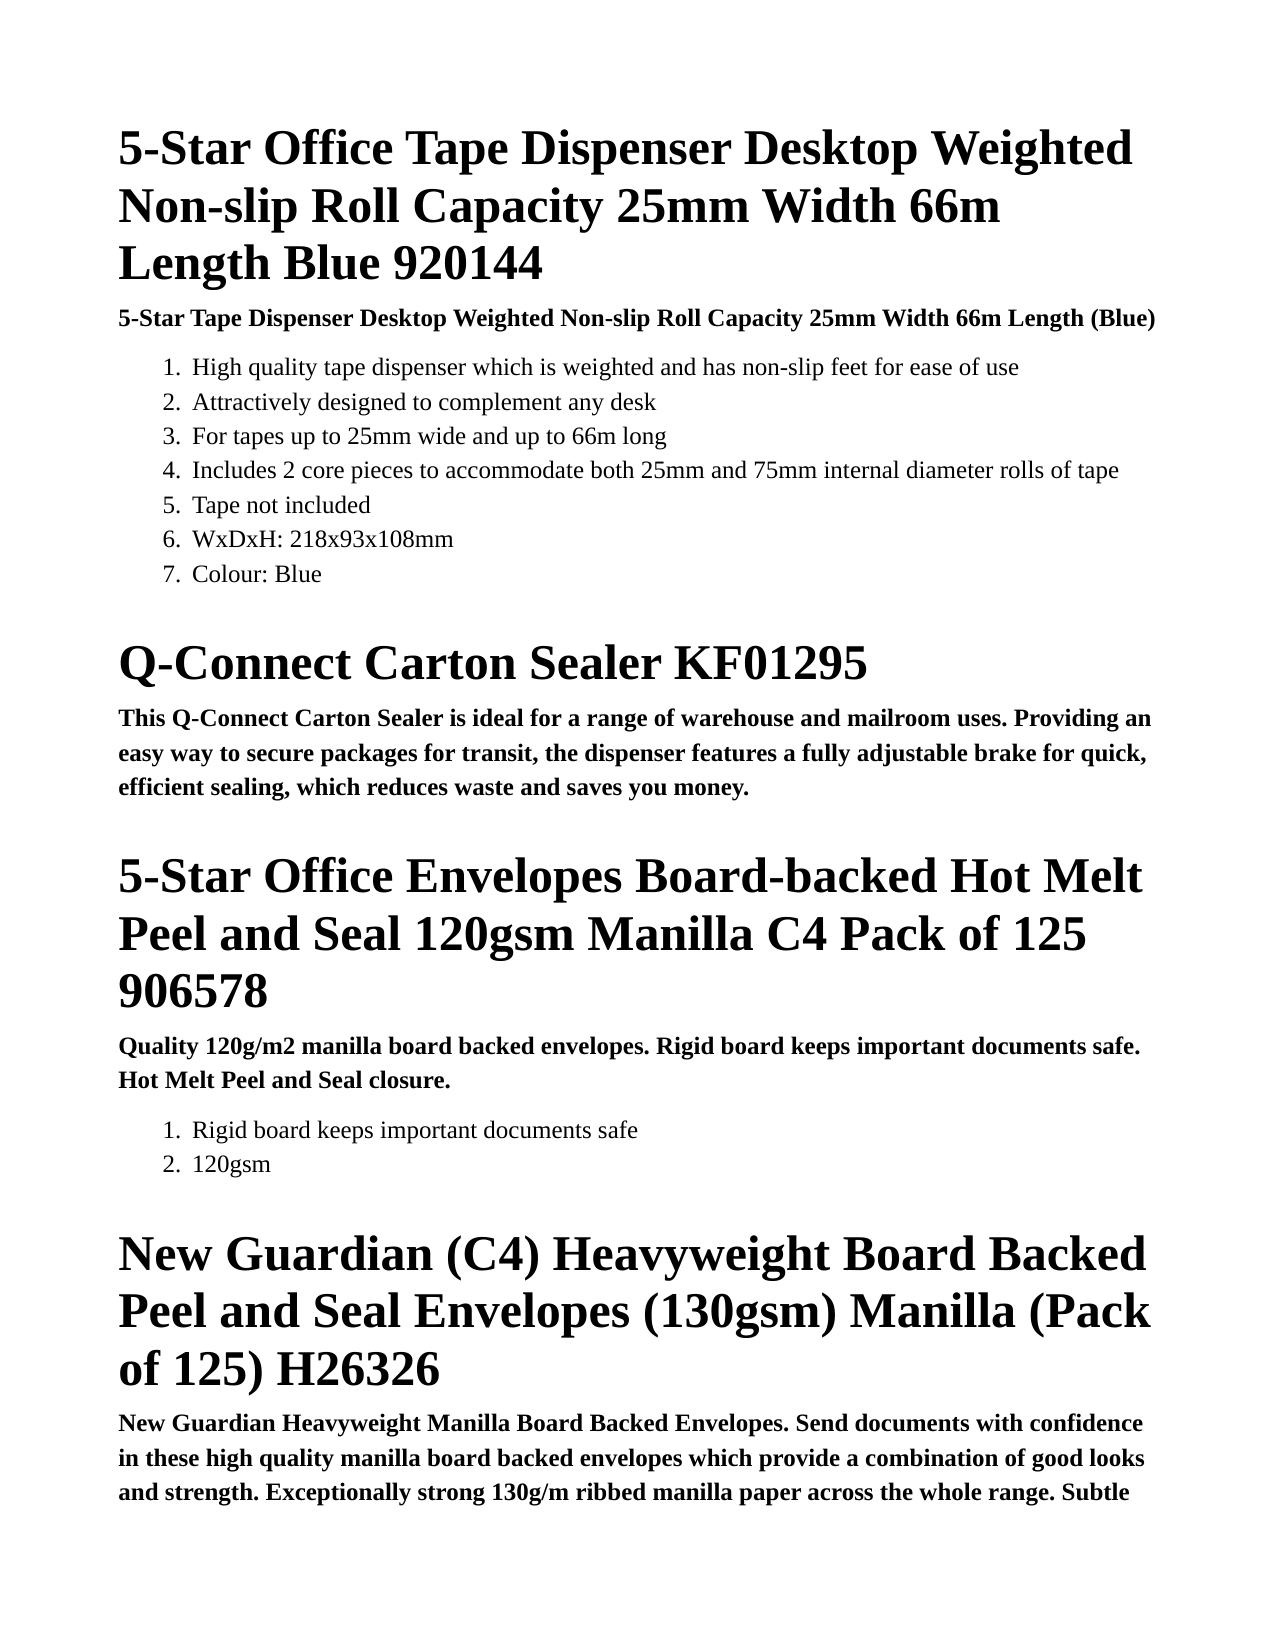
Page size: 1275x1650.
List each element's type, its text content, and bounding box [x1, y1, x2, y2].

list Attractively designed to complement any desk [162, 387, 1157, 415]
text 5-Star Tape Dispenser Desktop Weighted Non-slip Roll Capacity 25mm Width 66m Length (Blue) [118, 303, 1157, 332]
text New Guardian Heavyweight Manilla Board Backed Envelopes. Send documents with confidence in these high quality manilla board backed envelopes which provide a combination of good looks and strength. Exceptionally strong 130g/m ribbed manilla paper across the whole range. Subtle [118, 1408, 1157, 1506]
text Quality 120g/m2 manilla board backed envelopes. Rigid board keeps important documents safe. Hot Melt Peel and Seal closure. [118, 1031, 1157, 1094]
subtitle 5-Star Office Tape Dispenser Desktop Weighted Non-slip Roll Capacity 25mm Width 66m Length Blue 920144 [118, 118, 1157, 291]
list For tapes up to 25mm wide and up to 66m long [162, 421, 1157, 450]
subtitle 5-Star Office Envelopes Board-backed Hot Melt Peel and Seal 120gsm Manilla C4 Pack of 125 906578 [118, 846, 1157, 1019]
list WxDxH: 218x93x108mm [162, 524, 1157, 553]
list Tape not included [162, 490, 1157, 519]
list Includes 2 core pieces to accommodate both 25mm and 75mm internal diameter rolls of tape [162, 456, 1157, 484]
list 120gsm [162, 1149, 1157, 1178]
subtitle Q-Connect Carton Sealer KF01295 [118, 633, 1157, 691]
list High quality tape dispenser which is weighted and has non-slip feet for ease of use [162, 352, 1157, 381]
subtitle New Guardian (C4) Heavyweight Board Backed Peel and Seal Envelopes (130gsm) Manilla (Pack of 125) H26326 [118, 1223, 1157, 1396]
list Rigid board keeps important documents safe [162, 1115, 1157, 1143]
text This Q-Connect Carton Sealer is ideal for a range of warehouse and mailroom uses. Providing an easy way to secure packages for transit, the dispenser features a fully adjustable brake for quick, efficient sealing, which reduces waste and saves you money. [118, 703, 1157, 801]
list Colour: Blue [162, 559, 1157, 588]
